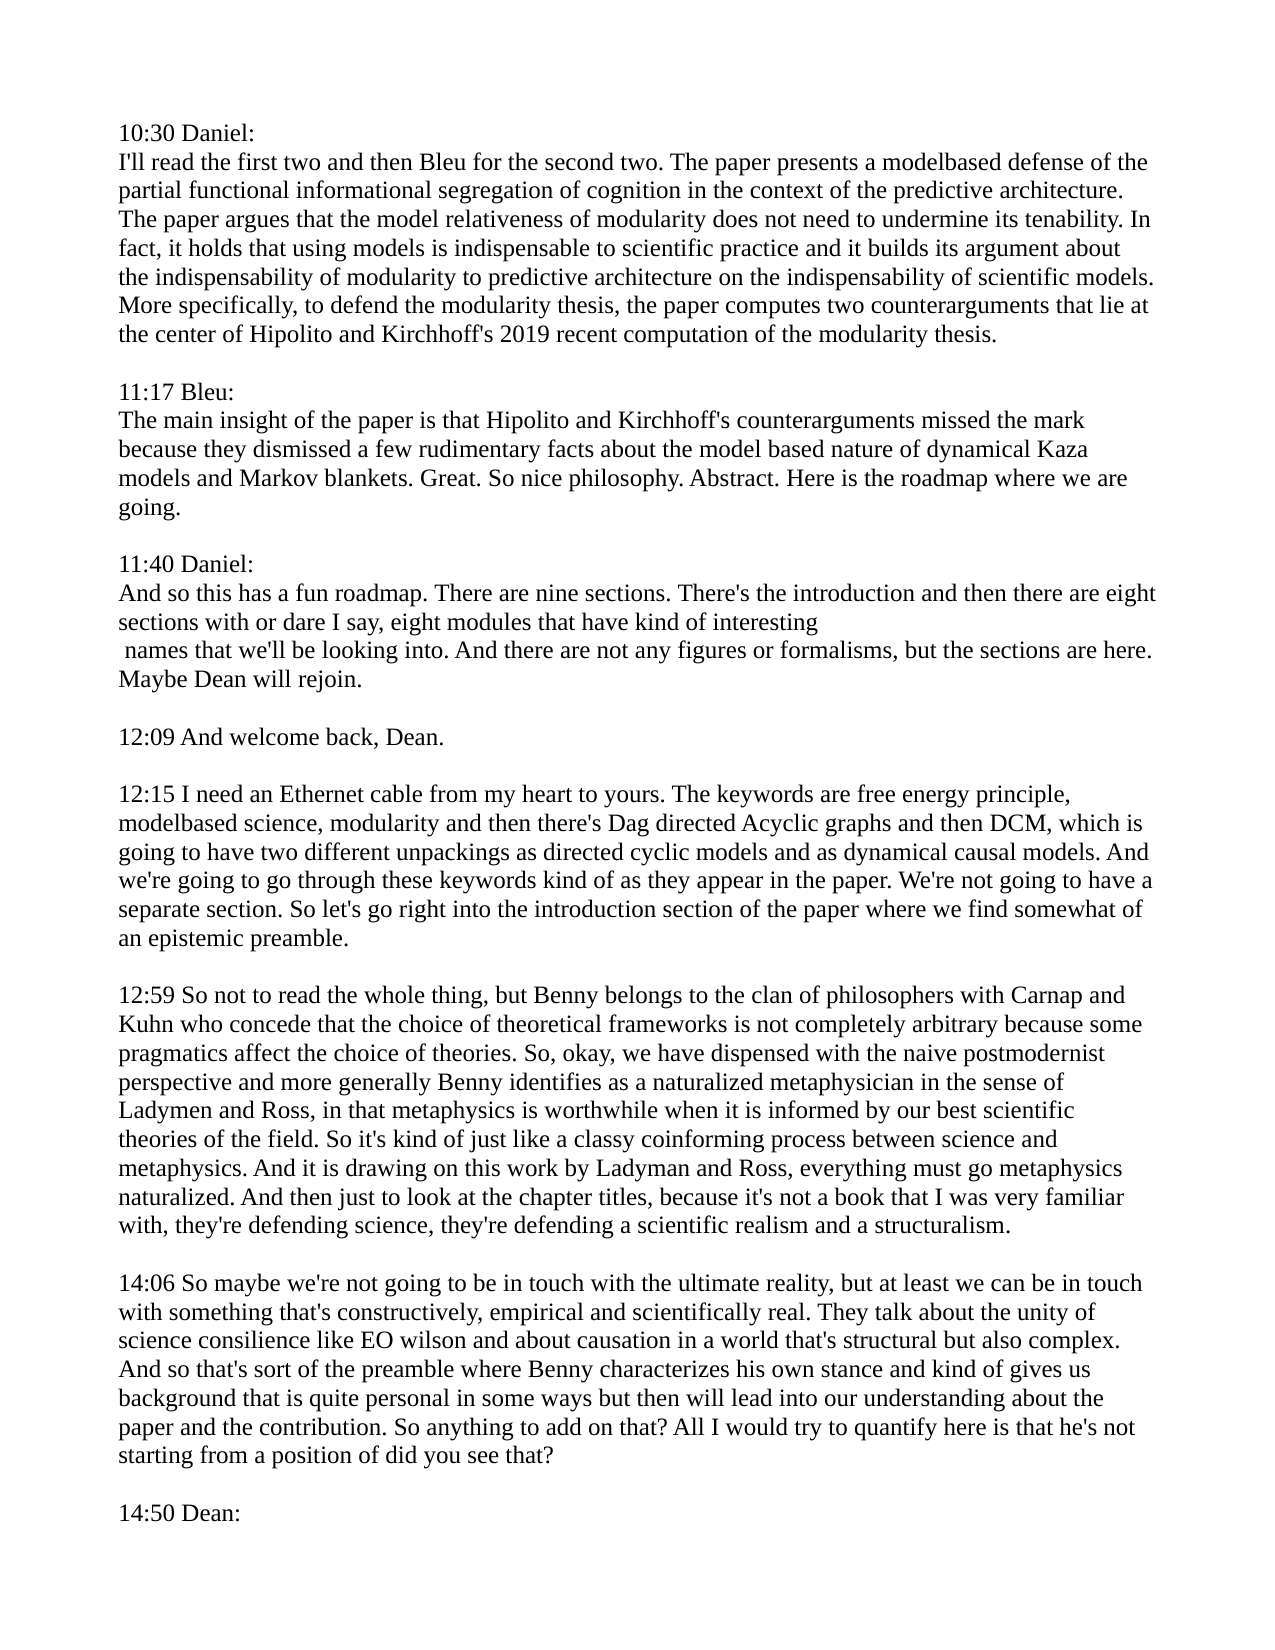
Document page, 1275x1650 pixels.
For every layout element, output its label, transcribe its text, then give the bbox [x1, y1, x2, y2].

text 10:30 Daniel: I'll read the first two and then Bleu for the second two. The paper presents a modelbased defense of the partial functional informational segregation of cognition in the context of the predictive architecture. The paper argues that the model relativeness of modularity does not need to undermine its tenability. In fact, it holds that using models is indispensable to scientific practice and it builds its argument about the indispensability of modularity to predictive architecture on the indispensability of scientific models. More specifically, to defend the modularity thesis, the paper computes two counterarguments that lie at the center of Hipolito and Kirchhoff's 2019 recent computation of the modularity thesis. 11:17 Bleu: The main insight of the paper is that Hipolito and Kirchhoff's counterarguments missed the mark because they dismissed a few rudimentary facts about the model based nature of dynamical Kaza models and Markov blankets. Great. So nice philosophy. Abstract. Here is the roadmap where we are going. 11:40 Daniel: And so this has a fun roadmap. There are nine sections. There's the introduction and then there are eight sections with or dare I say, eight modules that have kind of interesting [118, 118, 1157, 636]
text names that we'll be looking into. And there are not any figures or formalisms, but the sections are here. Maybe Dean will rejoin. 12:09 And welcome back, Dean. 12:15 I need an Ethernet cable from my heart to yours. The keywords are free energy principle, modelbased science, modularity and then there's Dag directed Acyclic graphs and then DCM, which is going to have two different unpackings as directed cyclic models and as dynamical causal models. And we're going to go through these keywords kind of as they appear in the paper. We're not going to have a separate section. So let's go right into the introduction section of the paper where we find somewhat of an epistemic preamble. 12:59 So not to read the whole thing, but Benny belongs to the clan of philosophers with Carnap and Kuhn who concede that the choice of theoretical frameworks is not completely arbitrary because some pragmatics affect the choice of theories. So, okay, we have dispensed with the naive postmodernist perspective and more generally Benny identifies as a naturalized metaphysician in the sense of Ladymen and Ross, in that metaphysics is worthwhile when it is informed by our best scientific theories of the field. So it's kind of just like a classy coinforming process between science and metaphysics. And it is drawing on this work by Ladyman and Ross, everything must go metaphysics naturalized. And then just to look at the chapter titles, because it's not a book that I was very familiar with, they're defending science, they're defending a scientific realism and a structuralism. 14:06 So maybe we're not going to be in touch with the ultimate reality, but at least we can be in touch with something that's constructively, empirical and scientifically real. They talk about the unity of science consilience like EO wilson and about causation in a world that's structural but also complex. And so that's sort of the preamble where Benny characterizes his own stance and kind of gives us background that is quite personal in some ways but then will lead into our understanding about the paper and the contribution. So anything to add on that? All I would try to quantify here is that he's not starting from a position of did you see that? 14:50 Dean: [118, 636, 1157, 1527]
